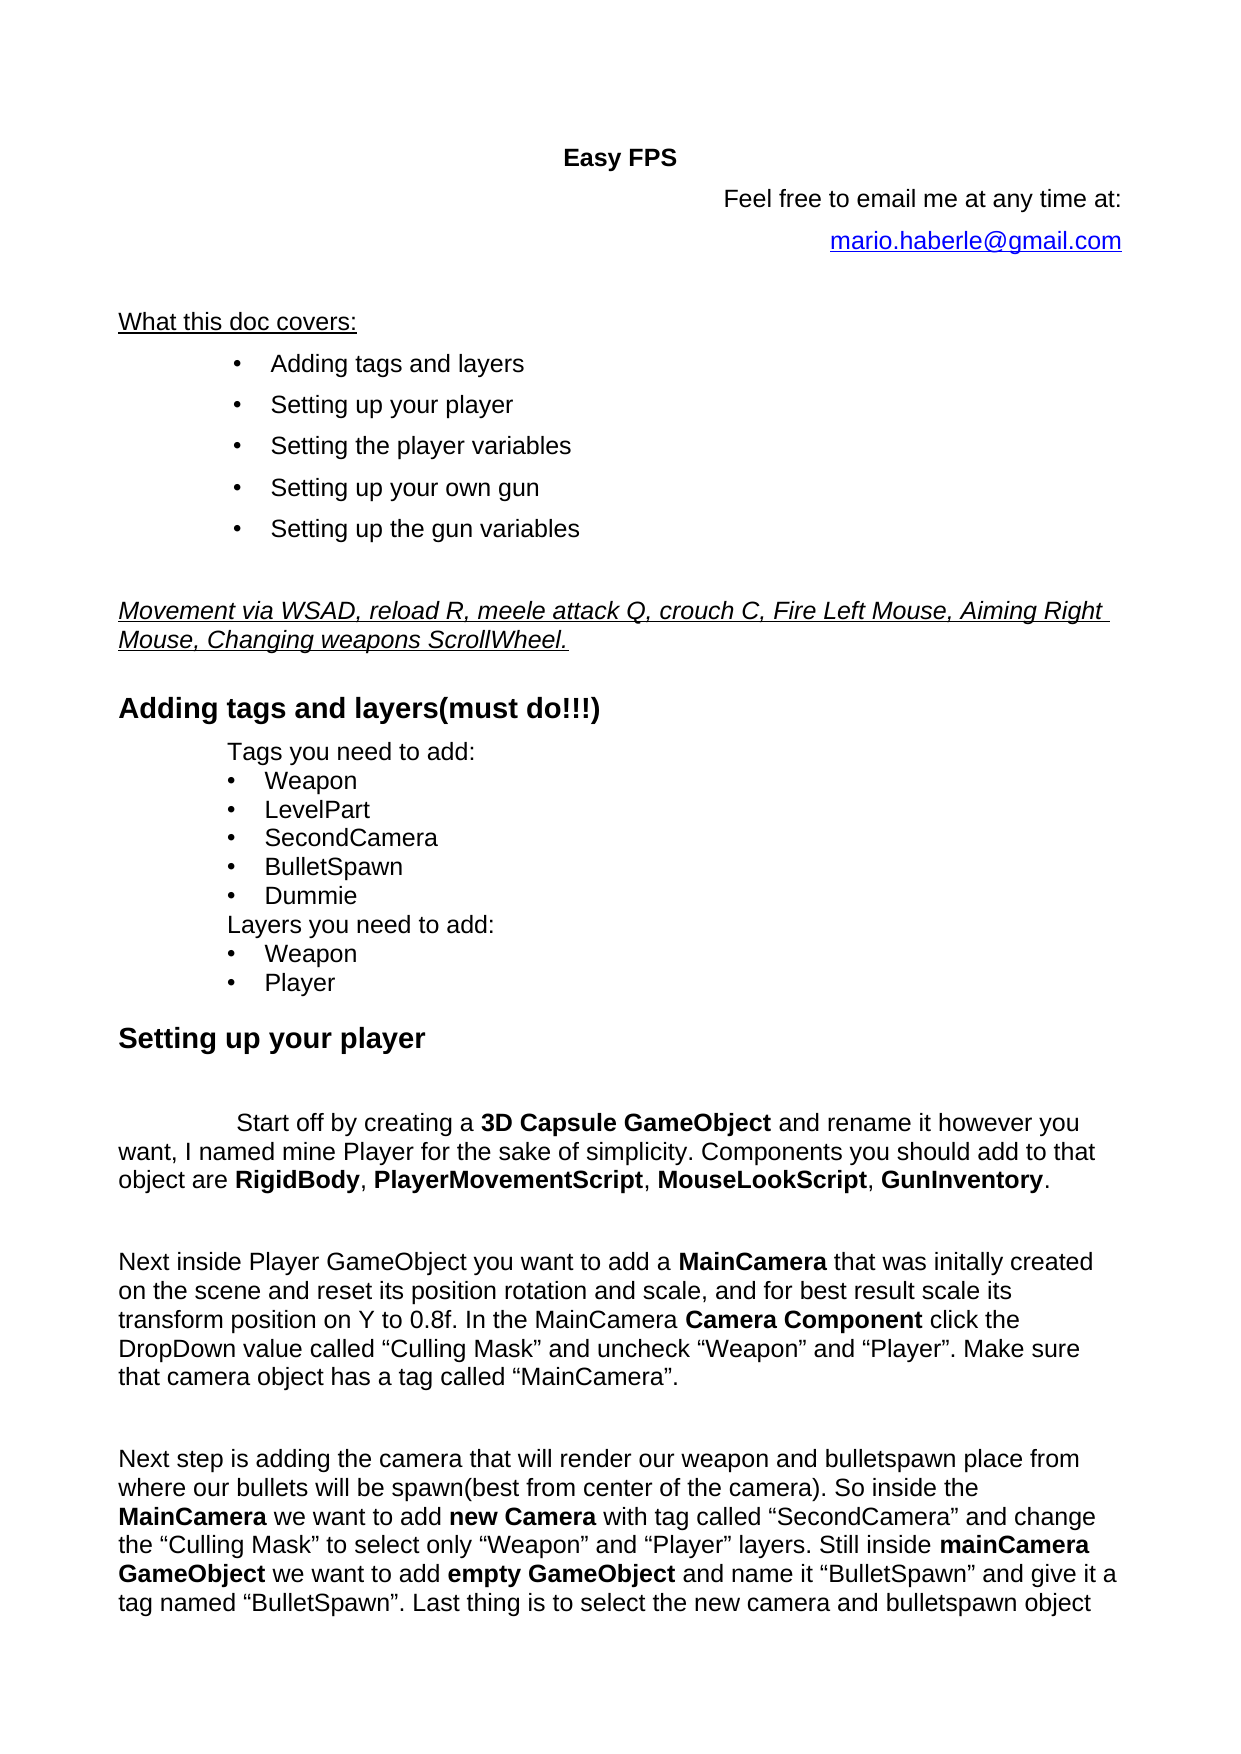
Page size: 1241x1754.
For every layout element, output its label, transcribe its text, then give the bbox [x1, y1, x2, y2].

list BulletSpawn [189, 852, 1122, 881]
text Movement via WSAD, reload R, meele attack Q, crouch C, Fire Left Mouse, Aiming Right Mouse, Changing weapons ScrollWheel. [118, 596, 1122, 653]
list Setting up your player [217, 390, 1122, 419]
list LevelPart [189, 794, 1122, 823]
list Setting up the gun variables [217, 514, 1122, 543]
text Tags you need to add: [227, 737, 1122, 766]
text Start off by creating a 3D Capsule GameObject and rename it however you want, I named mine Player for the sake of simplicity. Components you should add to that object are RigidBody, PlayerMovementScript, MouseLookScript, GunInventory. [118, 1108, 1122, 1194]
list Adding tags and layers [217, 349, 1122, 377]
text Setting up your player [118, 1021, 1122, 1055]
text What this doc covers: [118, 307, 1122, 336]
text mario.haberle@gmail.com [118, 226, 1122, 254]
list Weapon [189, 939, 1122, 968]
list Player [189, 968, 1122, 996]
text Easy FPS [118, 143, 1122, 172]
list Weapon [189, 766, 1122, 794]
list Dummie [189, 881, 1122, 910]
text Next step is adding the camera that will render our weapon and bulletspawn place from where our bullets will be spawn(best from center of the camera). So inside the MainCamera we want to add new Camera with tag called “SecondCamera” and change the “Culling Mask” to select only “Weapon” and “Player” layers. Still inside mainCamera GameObject we want to add empty GameObject and name it “BulletSpawn” and give it a tag named “BulletSpawn”. Last thing is to select the new camera and bulletspawn object [118, 1444, 1122, 1617]
list Setting up your own gun [217, 473, 1122, 502]
list Setting the player variables [217, 431, 1122, 460]
text Feel free to email me at any time at: [118, 184, 1122, 213]
list SecondCamera [189, 823, 1122, 852]
text Layers you need to add: [227, 910, 1122, 939]
text Next inside Player GameObject you want to add a MainCamera that was initally created on the scene and reset its position rotation and scale, and for best result scale its transform position on Y to 0.8f. In the MainCamera Camera Component click the DropDown value called “Culling Mask” and uncheck “Weapon” and “Player”. Make sure that camera object has a tag called “MainCamera”. [118, 1247, 1122, 1391]
text Adding tags and layers(must do!!!) [118, 691, 1122, 724]
